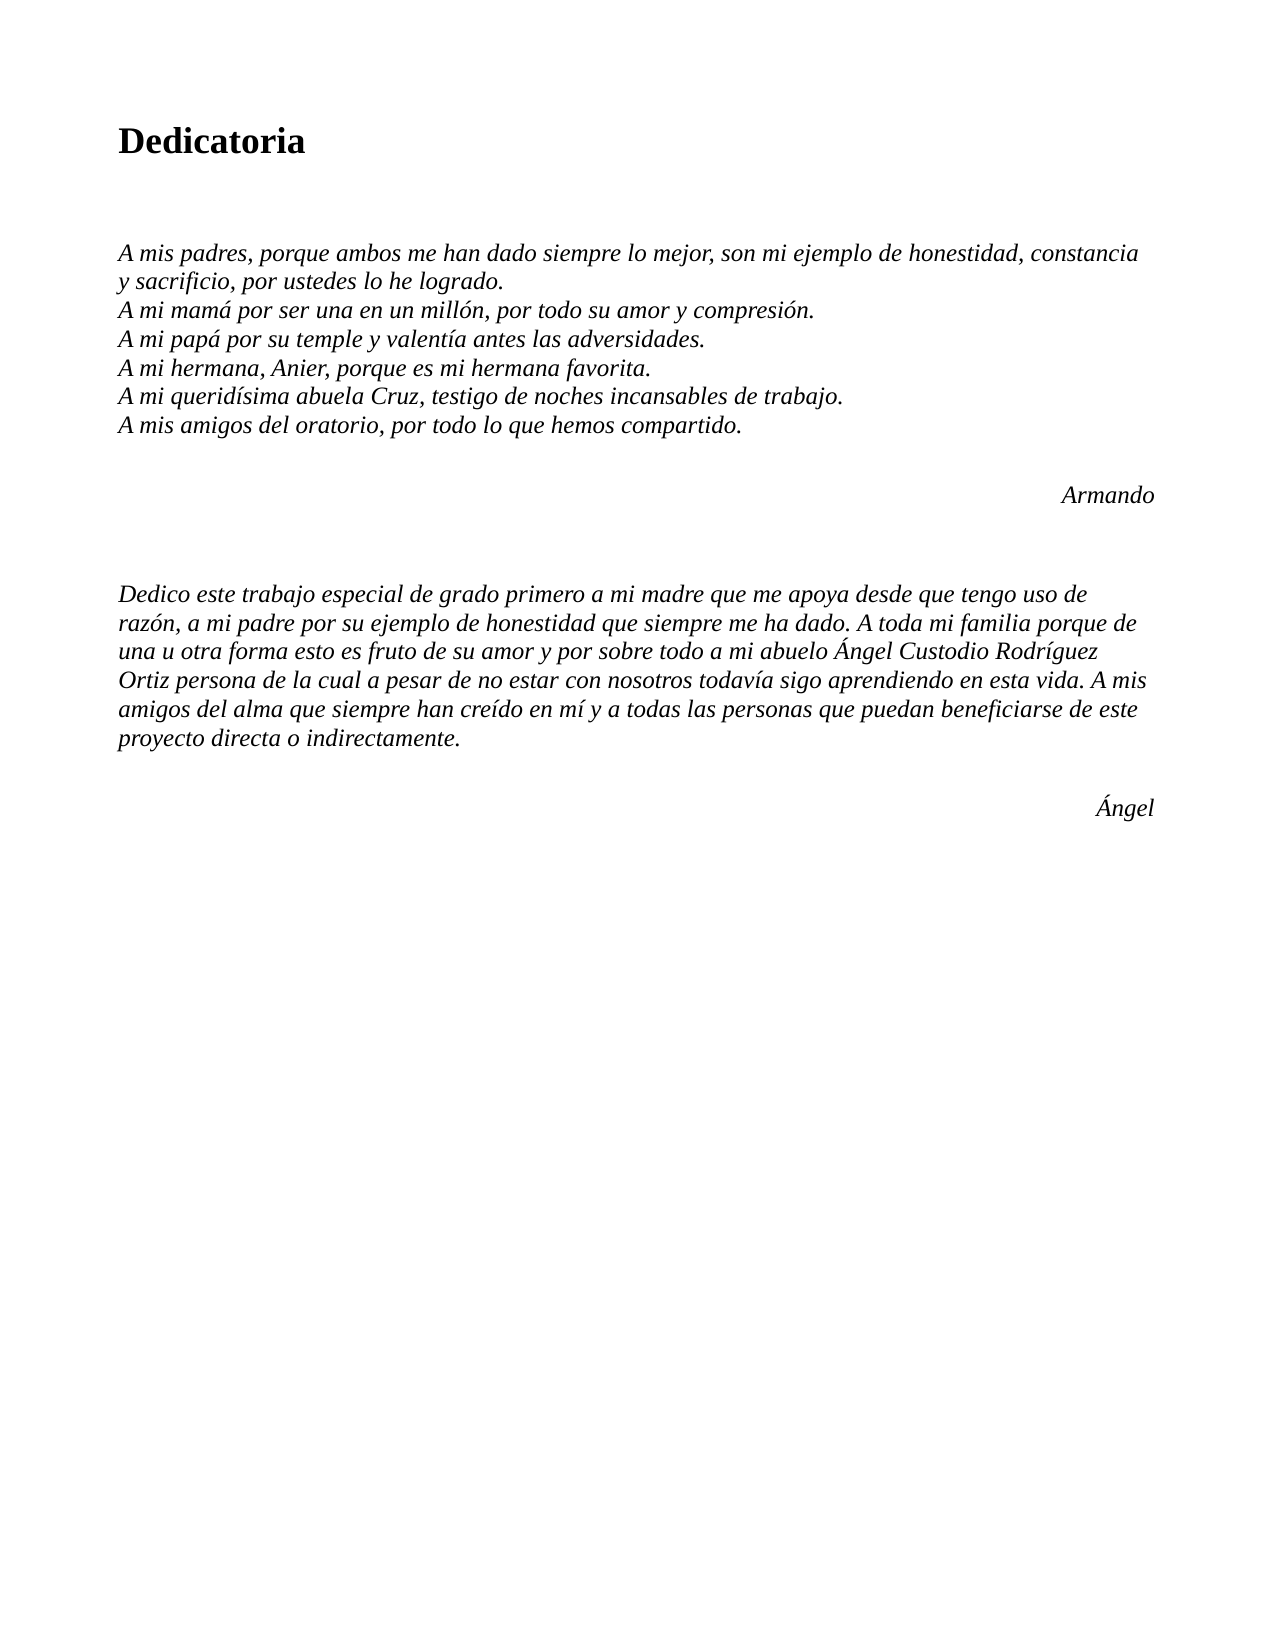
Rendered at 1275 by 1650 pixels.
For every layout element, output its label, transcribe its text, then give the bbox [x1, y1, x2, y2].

text Dedicatoria [118, 118, 1157, 161]
text Ángel [118, 793, 1157, 821]
text A mi hermana, Anier, porque es mi hermana favorita. [118, 353, 1157, 381]
text Armando [118, 480, 1157, 509]
text A mi queridísima abuela Cruz, testigo de noches incansables de trabajo. [118, 381, 1157, 410]
text A mi mamá por ser una en un millón, por todo su amor y compresión. [118, 295, 1157, 324]
text Dedico este trabajo especial de grado primero a mi madre que me apoya desde que tengo uso de razón, a mi padre por su ejemplo de honestidad que siempre me ha dado. A toda mi familia porque de una u otra forma esto es fruto de su amor y por sobre todo a mi abuelo Ángel Custodio Rodríguez Ortiz persona de la cual a pesar de no estar con nosotros todavía sigo aprendiendo en esta vida. A mis amigos del alma que siempre han creído en mí y a todas las personas que puedan beneficiarse de este proyecto directa o indirectamente. [118, 579, 1157, 751]
text A mi papá por su temple y valentía antes las adversidades. [118, 324, 1157, 353]
text A mis amigos del oratorio, por todo lo que hemos compartido. [118, 410, 1157, 439]
text A mis padres, porque ambos me han dado siempre lo mejor, son mi ejemplo de honestidad, constancia y sacrificio, por ustedes lo he logrado. [118, 238, 1157, 295]
